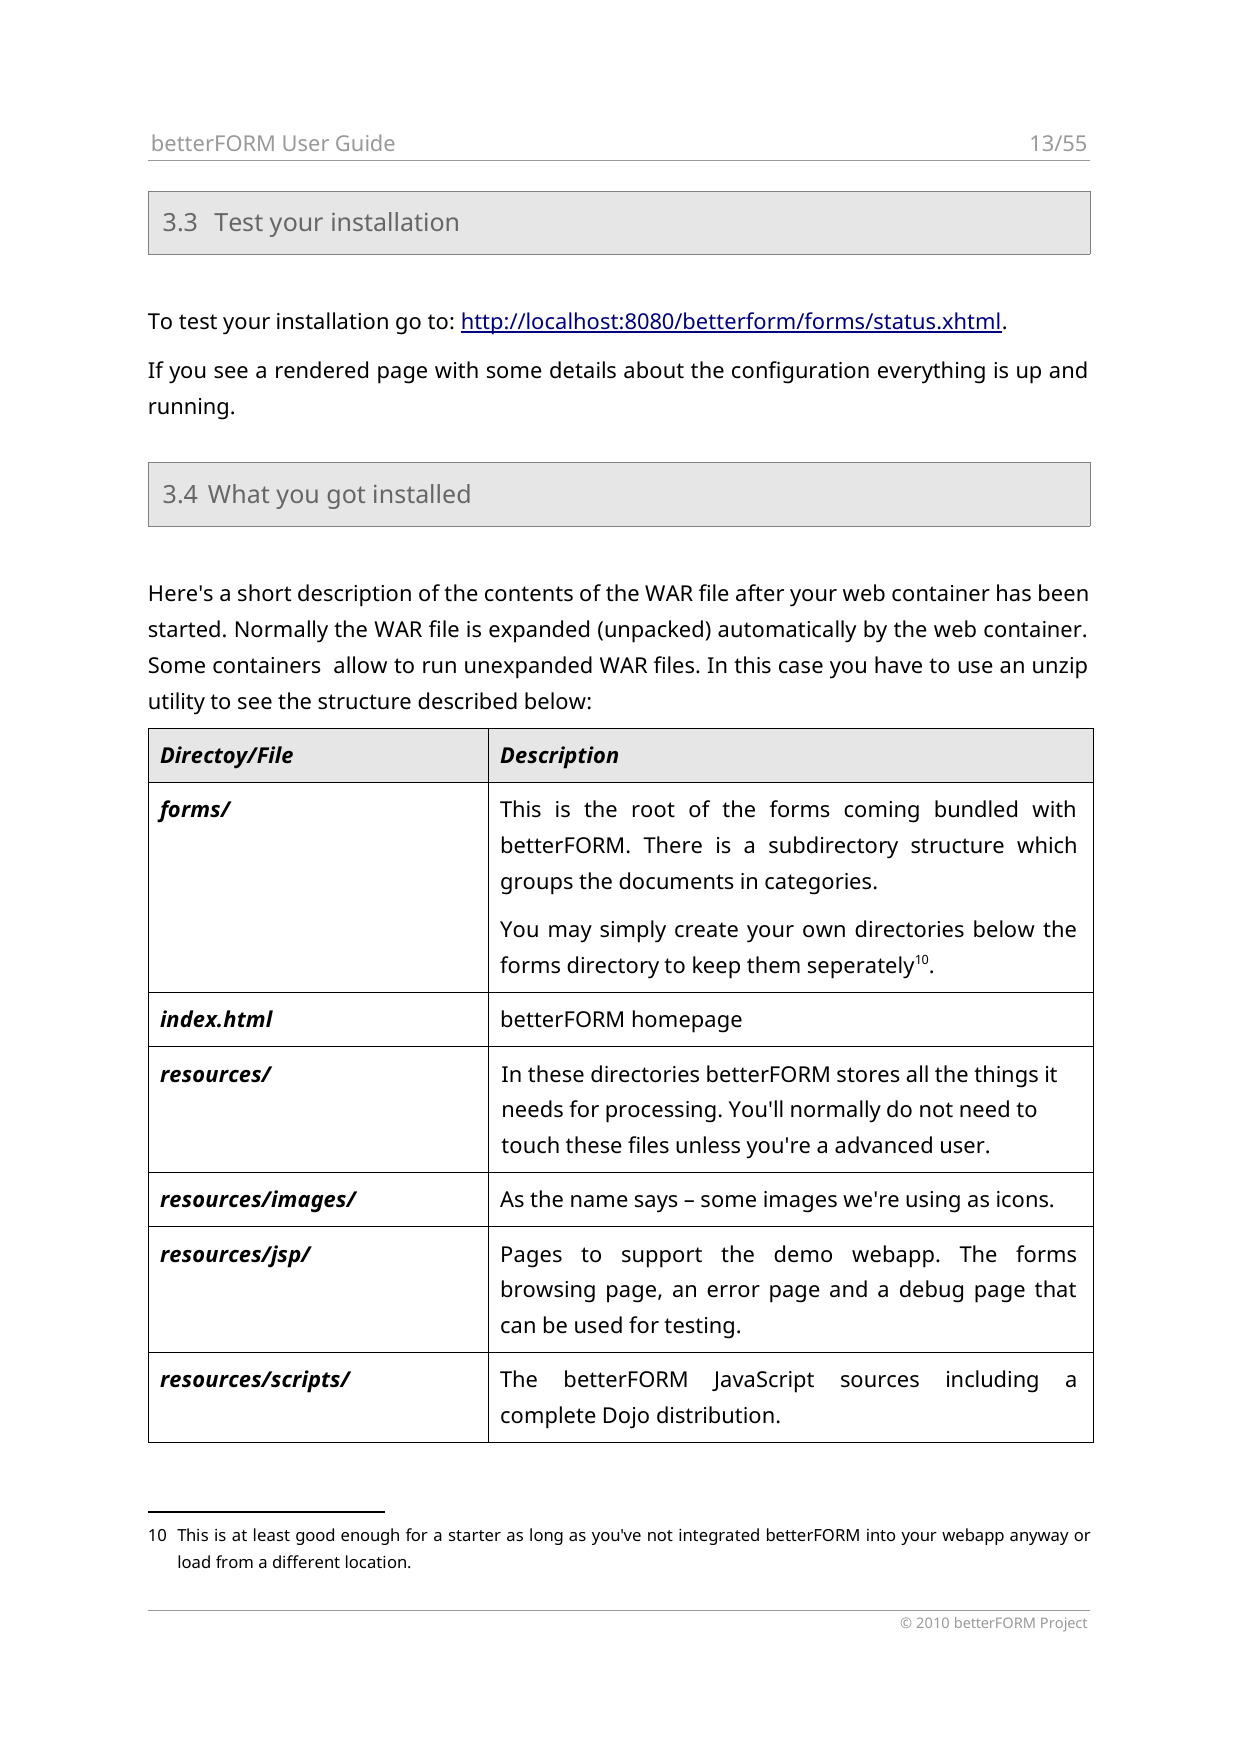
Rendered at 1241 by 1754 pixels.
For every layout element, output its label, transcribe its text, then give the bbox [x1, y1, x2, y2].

table_cell The betterFORM JavaScript sources including a complete Dojo distribution. [489, 1353, 1093, 1442]
text If you see a rendered page with some details about the configuration everything is up and running. [148, 355, 1090, 421]
text Here's a short description of the contents of the WAR file after your web container has been started. Normally the WAR file is expanded (unpacked) automatically by the web container. Some containers allow to run unexpanded WAR files. In this case you have to use an unzip utility to see the structure described below: [148, 578, 1090, 716]
table_cell resources/ [149, 1047, 488, 1172]
subtitle What you got installed [149, 463, 1090, 526]
table_cell resources/images/ [149, 1173, 488, 1226]
subtitle Test your installation [149, 192, 1090, 254]
table_cell betterFORM homepage [489, 993, 1093, 1046]
table_cell As the name says – some images we're using as icons. [489, 1173, 1093, 1226]
table_cell index.html [149, 993, 488, 1046]
text To test your installation go to: http://localhost:8080/betterform/forms/status.xhtml. [148, 306, 1090, 336]
table_cell resources/jsp/ [149, 1227, 488, 1352]
table_cell resources/scripts/ [149, 1353, 488, 1442]
table_header Directoy/File [149, 729, 488, 782]
table_header Description [489, 729, 1093, 782]
table_cell forms/ [149, 783, 488, 992]
table_cell This is the root of the forms coming bundled with betterFORM. There is a subdirectory structure which groups the documents in categories. You may simply create your own directories below the forms directory to keep them seperately. [489, 783, 1093, 992]
table_cell In these directories betterFORM stores all the things it needs for processing. You'll normally do not need to touch these files unless you're a advanced user. [489, 1047, 1093, 1172]
table_cell Pages to support the demo webapp. The forms browsing page, an error page and a debug page that can be used for testing. [489, 1227, 1093, 1352]
